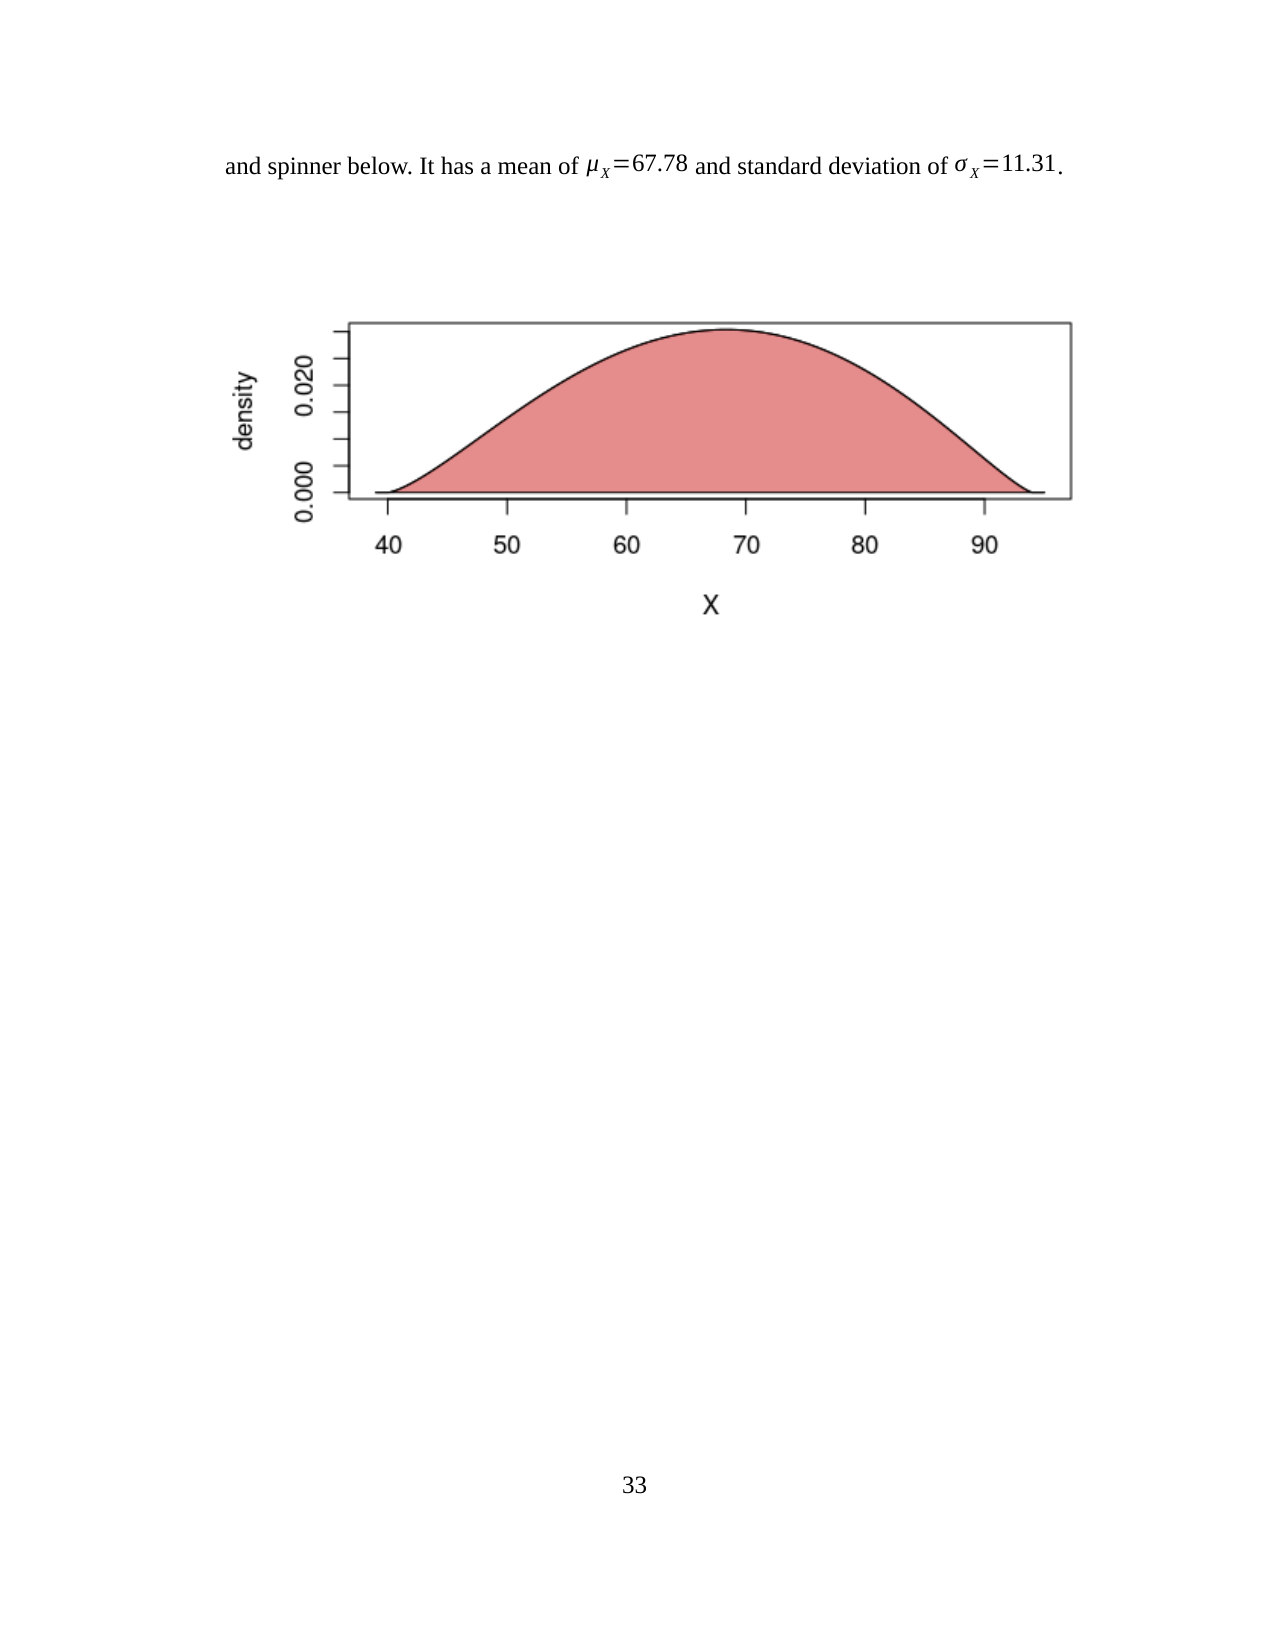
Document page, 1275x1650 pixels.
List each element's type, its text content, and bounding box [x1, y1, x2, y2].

list [187, 199, 225, 654]
picture [225, 199, 1134, 654]
list Question The continuous random variable follows the distribution shown by the density curve and spinner below. It has a mean of and standard deviation of . [187, 150, 1125, 181]
